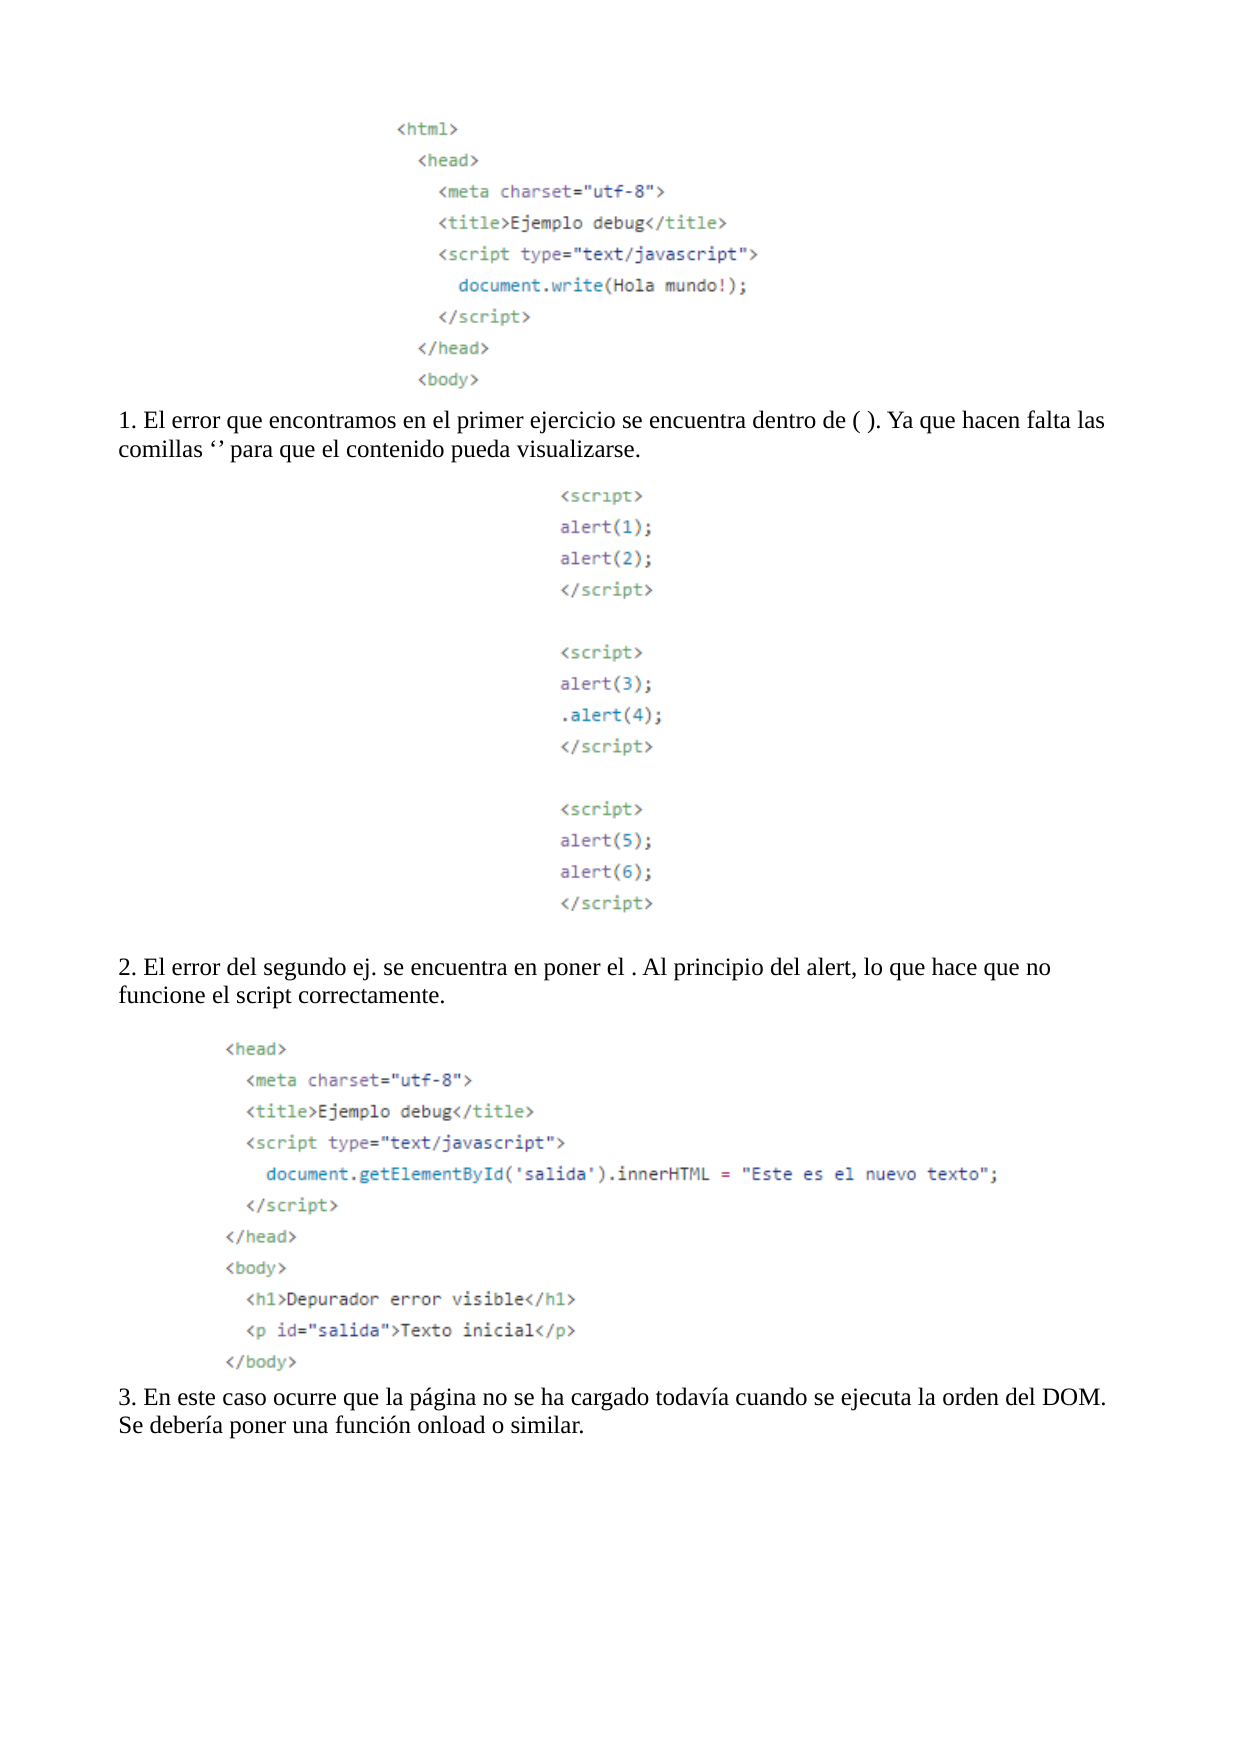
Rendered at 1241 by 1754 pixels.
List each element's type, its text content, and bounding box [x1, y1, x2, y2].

picture [550, 491, 690, 922]
text 2. El error del segundo ej. se encuentra en poner el . Al principio del alert, lo que hace que no funcione el script correctamente. [118, 952, 1122, 1009]
picture [202, 1038, 1038, 1382]
picture [388, 118, 852, 395]
text 3. En este caso ocurre que la página no se ha cargado todavía cuando se ejecuta la orden del DOM. Se debería poner una función onload o similar. [118, 1038, 1122, 1439]
text 1. El error que encontramos en el primer ejercicio se encuentra dentro de ( ). Ya que hacen falta las comillas ‘’ para que el contenido pueda visualizarse. [118, 406, 1122, 463]
